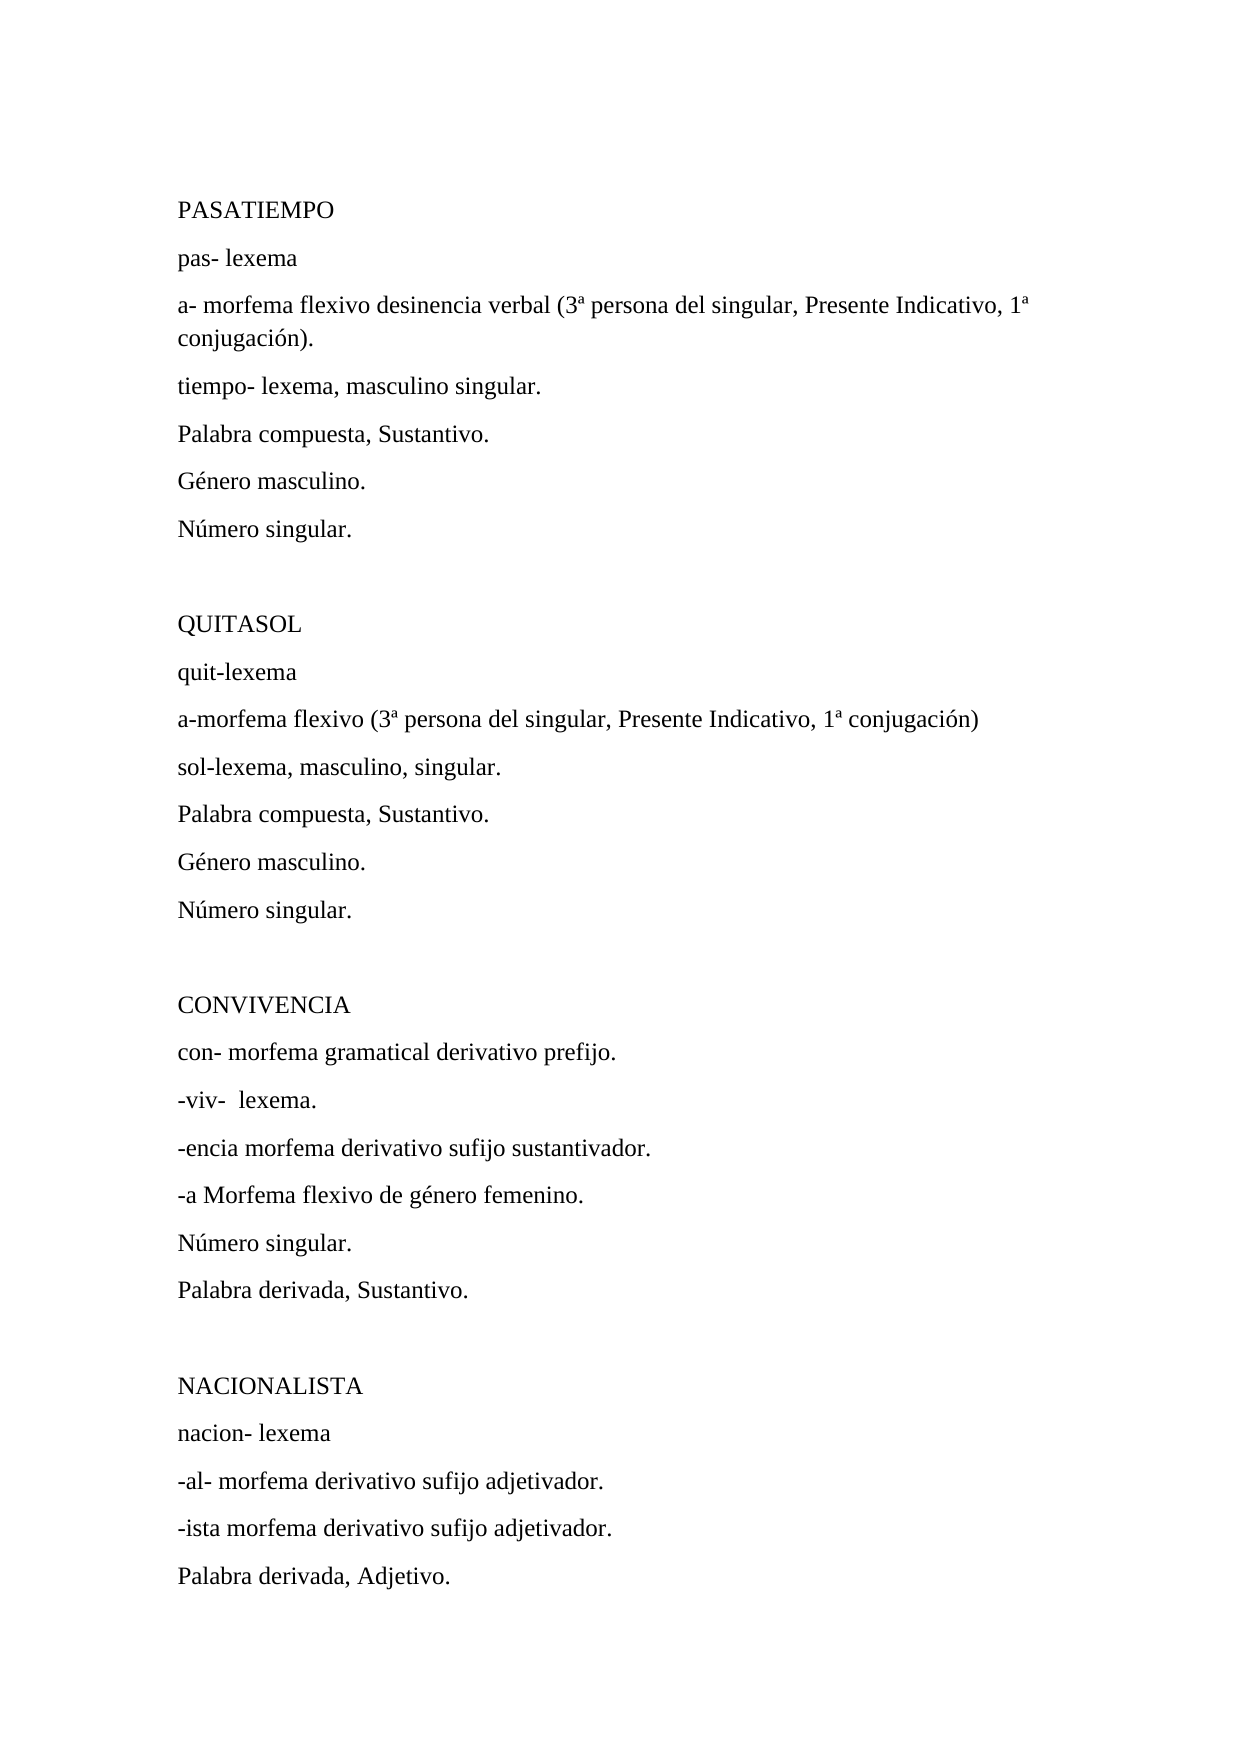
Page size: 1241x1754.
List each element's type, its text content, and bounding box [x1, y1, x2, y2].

text sol-lexema, masculino, singular. [177, 752, 1063, 781]
text Número singular. [177, 1228, 1063, 1257]
text Número singular. [177, 514, 1063, 543]
text -encia morfema derivativo sufijo sustantivador. [177, 1133, 1063, 1161]
text QUITASOL [177, 609, 1063, 638]
text -ista morfema derivativo sufijo adjetivador. [177, 1513, 1063, 1542]
text -viv- lexema. [177, 1085, 1063, 1114]
text Número singular. [177, 895, 1063, 923]
text pas- lexema [177, 243, 1063, 272]
text NACIONALISTA [177, 1371, 1063, 1399]
text a-morfema flexivo (3ª persona del singular, Presente Indicativo, 1ª conjugación) [177, 704, 1063, 733]
text -al- morfema derivativo sufijo adjetivador. [177, 1466, 1063, 1495]
text Género masculino. [177, 466, 1063, 495]
text con- morfema gramatical derivativo prefijo. [177, 1037, 1063, 1066]
text Palabra derivada, Adjetivo. [177, 1561, 1063, 1590]
text Palabra compuesta, Sustantivo. [177, 799, 1063, 828]
text a- morfema flexivo desinencia verbal (3ª persona del singular, Presente Indicativo, 1ª conjugación). [177, 290, 1063, 352]
text nacion- lexema [177, 1418, 1063, 1447]
text Género masculino. [177, 847, 1063, 876]
text -a Morfema flexivo de género femenino. [177, 1180, 1063, 1209]
text CONVIVENCIA [177, 990, 1063, 1019]
text quit-lexema [177, 657, 1063, 685]
text PASATIEMPO [177, 195, 1063, 224]
text tiempo- lexema, masculino singular. [177, 371, 1063, 400]
text Palabra derivada, Sustantivo. [177, 1276, 1063, 1304]
text Palabra compuesta, Sustantivo. [177, 419, 1063, 447]
